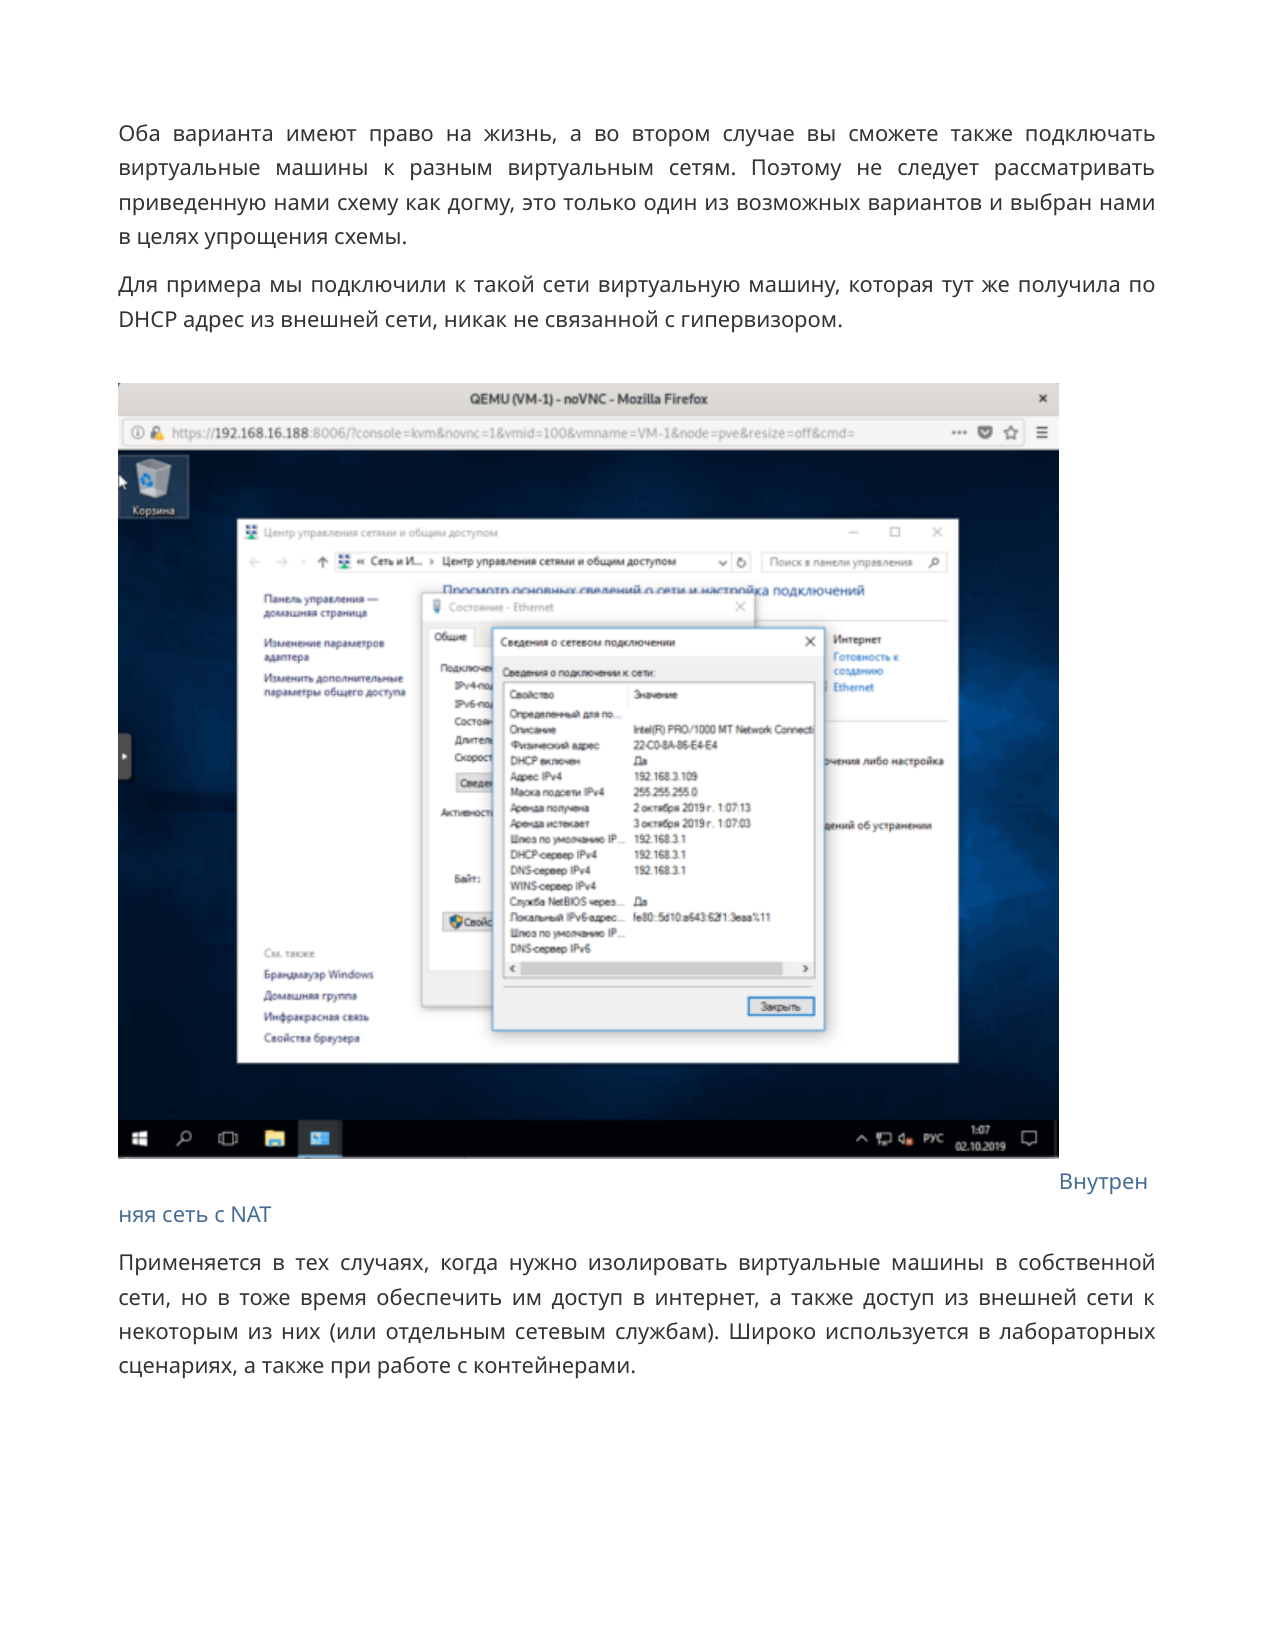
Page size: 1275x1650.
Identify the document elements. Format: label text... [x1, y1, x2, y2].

picture [118, 383, 1059, 1159]
subtitle Внутренняя сеть с NAT [118, 383, 1157, 1229]
text Для примера мы подключили к такой сети виртуальную машину, которая тут же получила по DHCP адрес из внешней сети, никак не связанной с гипервизором. [118, 269, 1157, 333]
text Применяется в тех случаях, когда нужно изолировать виртуальные машины в собственной сети, но в тоже время обеспечить им доступ в интернет, а также доступ из внешней сети к некоторым из них (или отдельным сетевым службам). Широко используется в лабораторных сценариях, а также при работе с контейнерами. [118, 1247, 1157, 1380]
text Оба варианта имеют право на жизнь, а во втором случае вы сможете также подключать виртуальные машины к разным виртуальным сетям. Поэтому не следует рассматривать приведенную нами схему как догму, это только один из возможных вариантов и выбран нами в целях упрощения схемы. [118, 118, 1157, 250]
